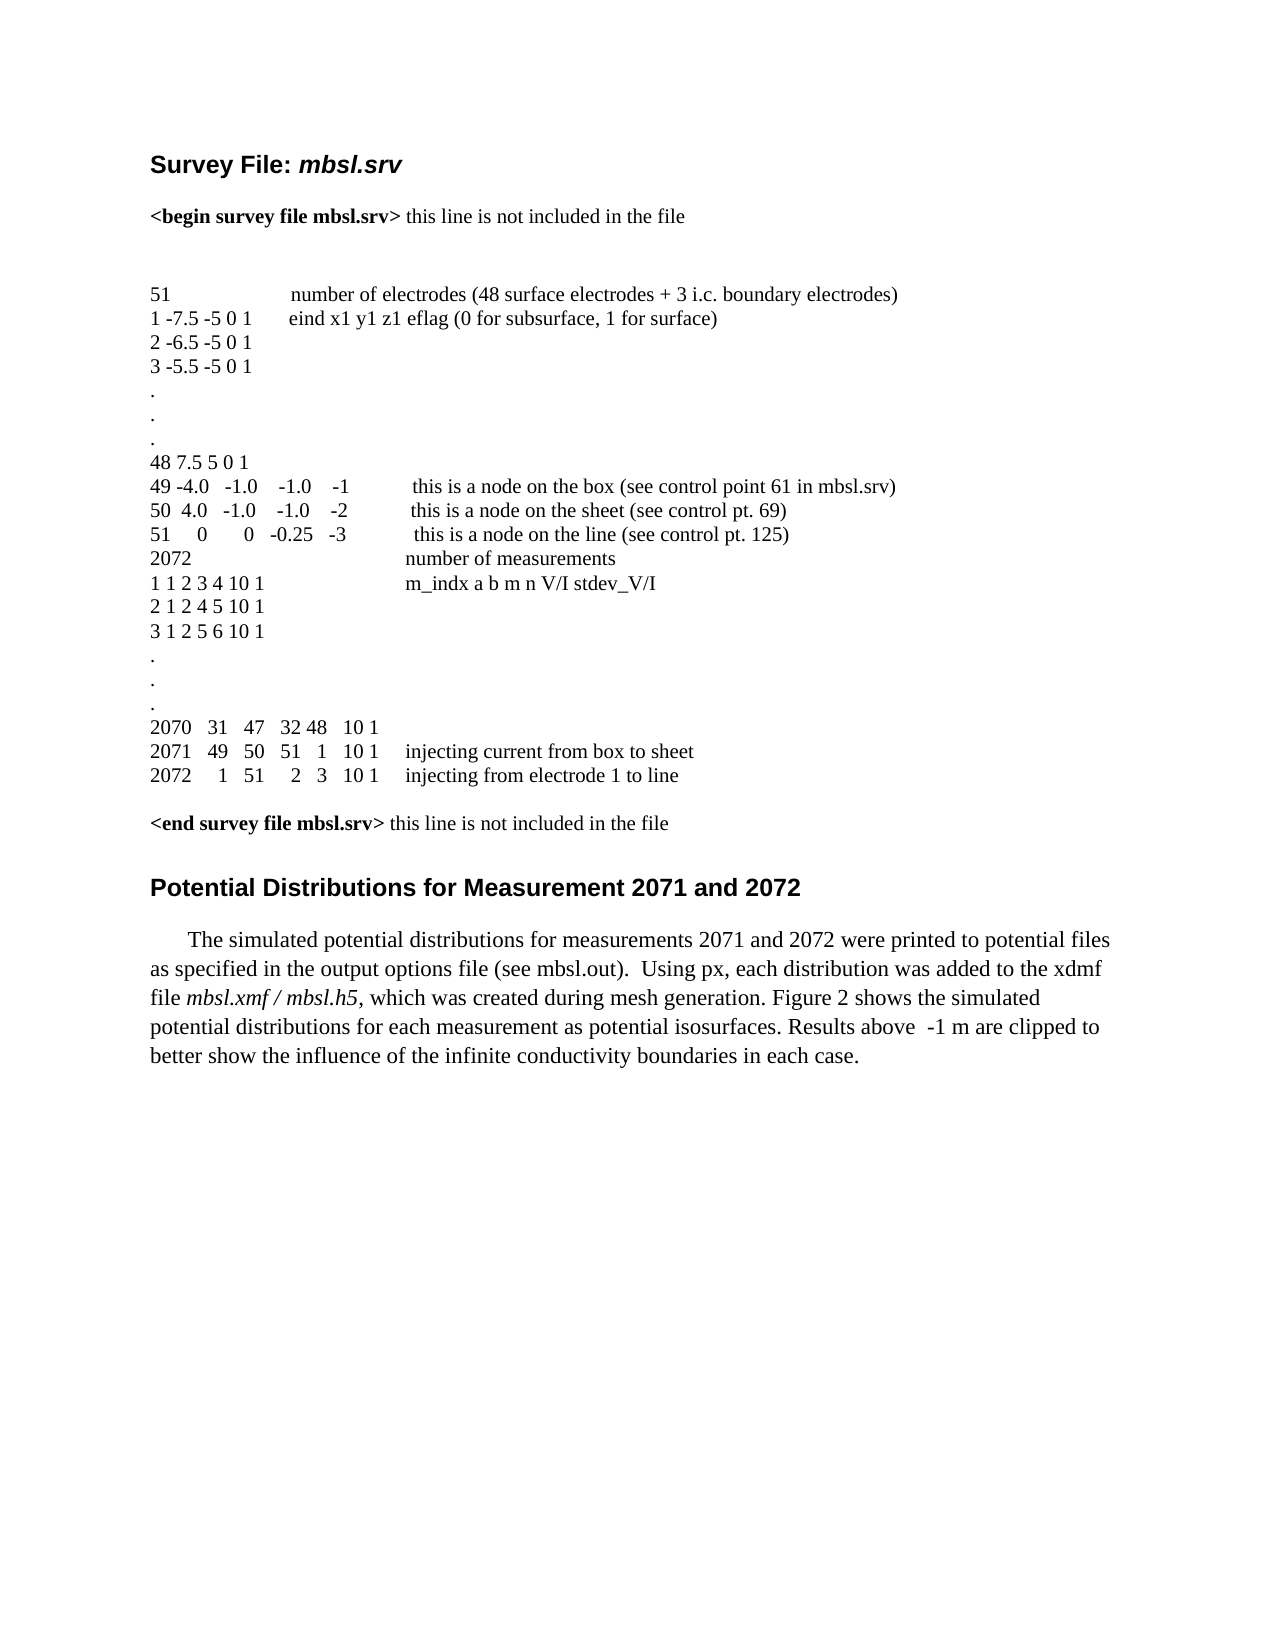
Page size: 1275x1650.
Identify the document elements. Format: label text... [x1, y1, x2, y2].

text 51 number of electrodes (48 surface electrodes + 3 i.c. boundary electrodes) 1 -7.5 -5 0 1 eind x1 y1 z1 eflag (0 for subsurface, 1 for surface) 2 -6.5 -5 0 1 3 -5.5 -5 0 1 . . . [150, 282, 1125, 450]
text 2072 number of measurements 1 1 2 3 4 10 1 m_indx a b m n V/I stdev_V/I 2 1 2 4 5 10 1 3 1 2 5 6 10 1 . . . [150, 546, 1125, 715]
text 48 7.5 5 0 1 49 -4.0 -1.0 -1.0 -1 this is a node on the box (see control point 61 in mbsl.srv) 50 4.0 -1.0 -1.0 -2 this is a node on the sheet (see control pt. 69) 51 0 0 -0.25 -3 this is a node on the line (see control pt. 125) [150, 450, 1125, 546]
text <end survey file mbsl.srv> this line is not included in the file [150, 811, 1125, 835]
text 2070 31 47 32 48 10 1 2071 49 50 51 1 10 1 injecting current from box to sheet 2072 1 51 2 3 10 1 injecting from electrode 1 to line [150, 715, 1125, 787]
subtitle Potential Distributions for Measurement 2071 and 2072 [150, 873, 1125, 901]
text <begin survey file mbsl.srv> this line is not included in the file [150, 204, 1125, 228]
text The simulated potential distributions for measurements 2071 and 2072 were printed to potential files as specified in the output options file (see mbsl.out). Using px, each distribution was added to the xdmf file mbsl.xmf / mbsl.h5, which was created during mesh generation. Figure 2 shows the simulated potential distributions for each measurement as potential isosurfaces. Results above -1 m are clipped to better show the influence of the infinite conductivity boundaries in each case. [150, 926, 1125, 1068]
subtitle Survey File: mbsl.srv [150, 150, 1125, 179]
